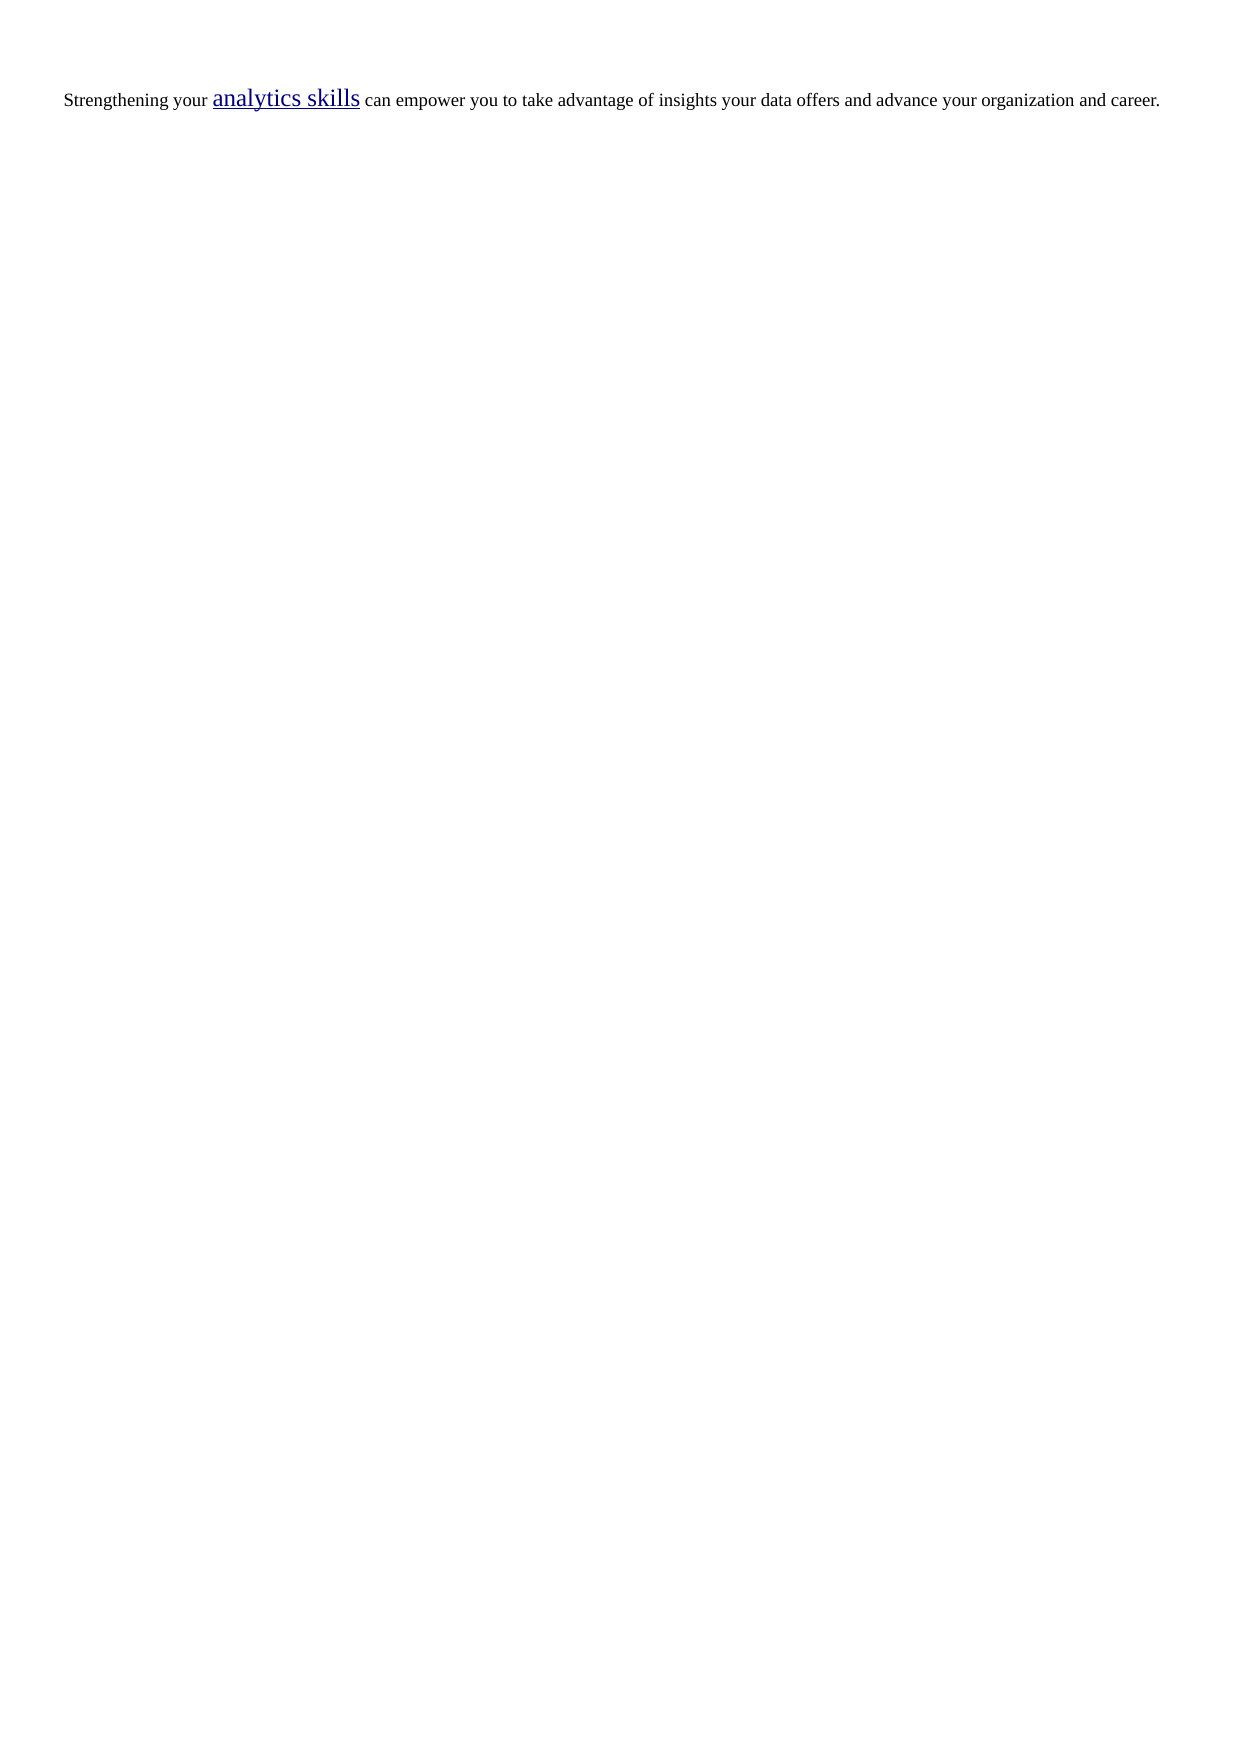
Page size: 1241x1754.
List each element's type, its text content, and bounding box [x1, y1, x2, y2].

text Strengthening your analytics skills can empower you to take advantage of insights your data offers and advance your organization and career. [63, 83, 1205, 111]
